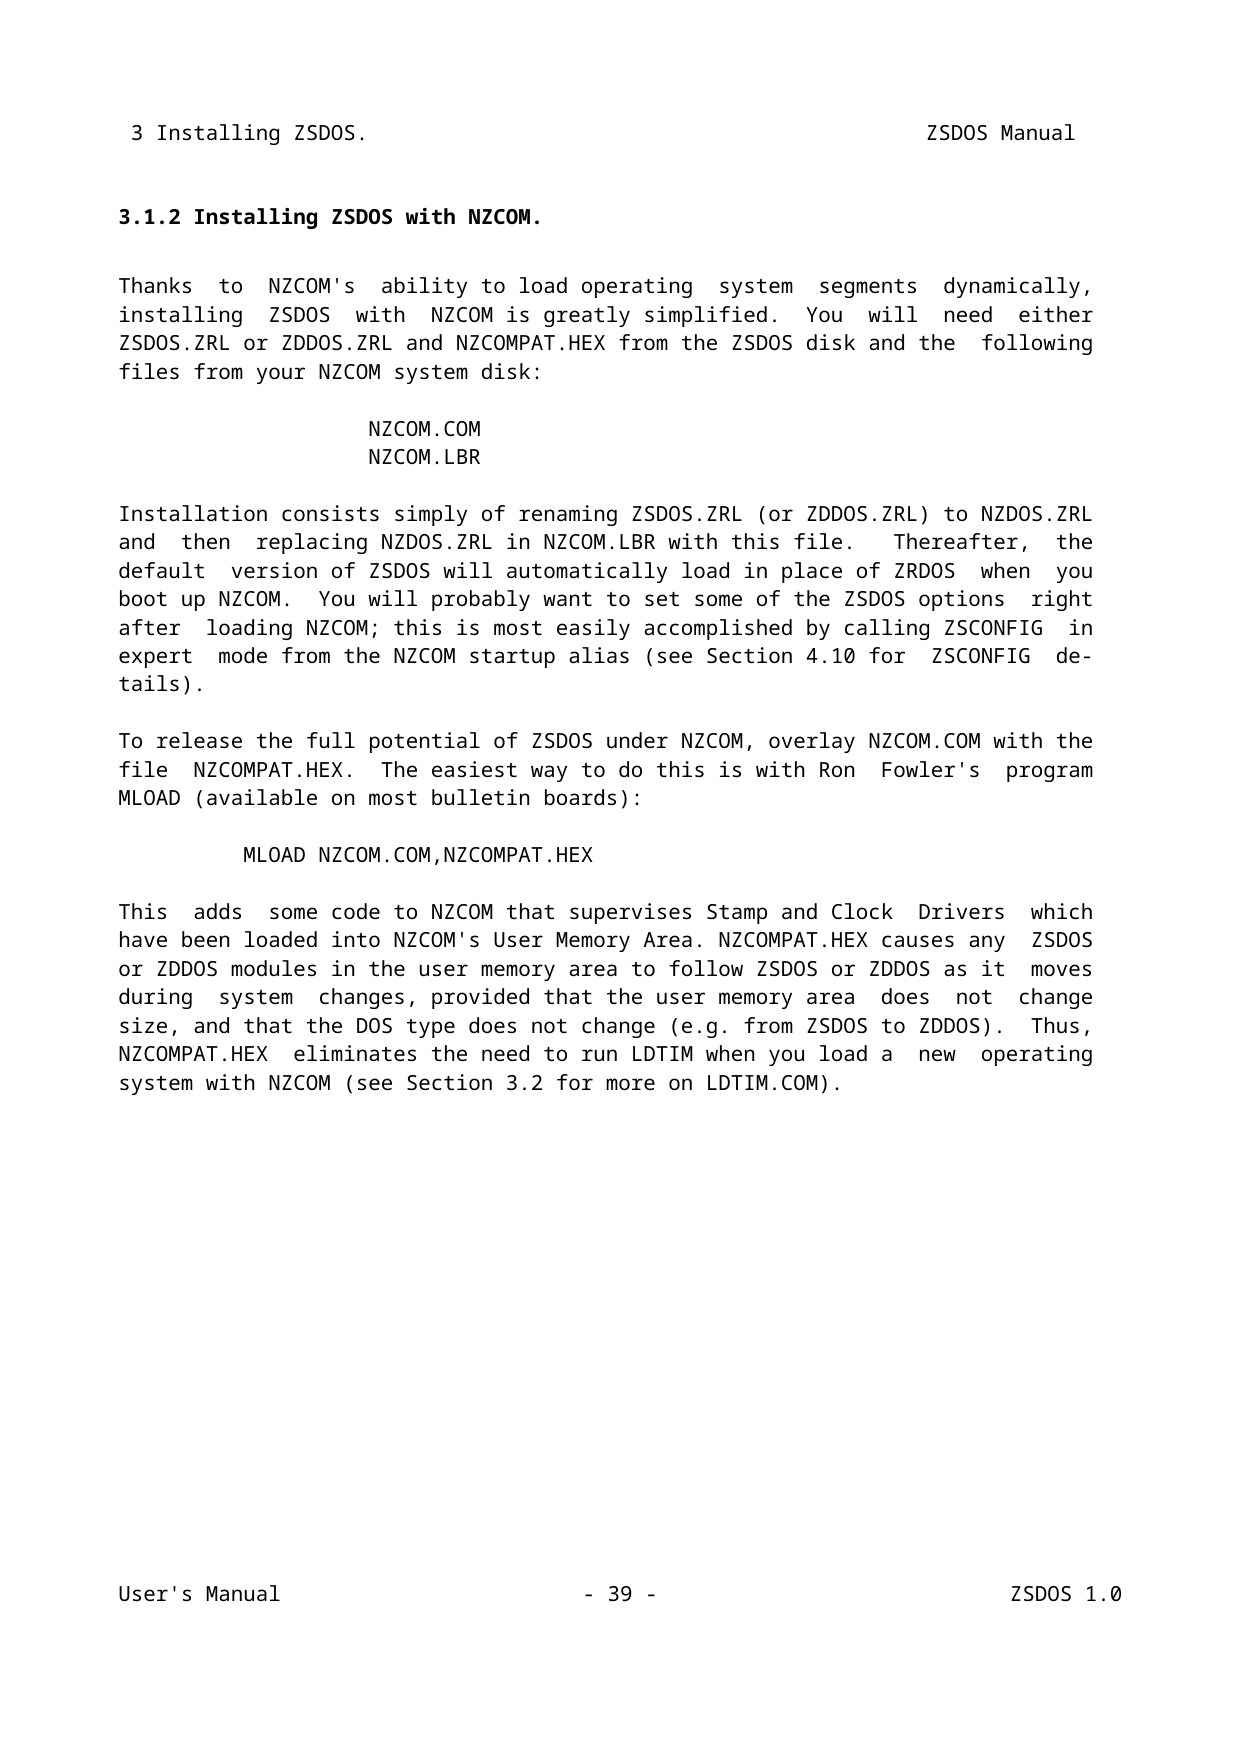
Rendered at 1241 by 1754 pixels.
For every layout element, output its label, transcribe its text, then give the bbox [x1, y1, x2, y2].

text MLOAD (available on most bulletin boards): [118, 783, 1122, 812]
text tails). [118, 669, 1122, 698]
text have been loaded into NZCOM's User Memory Area. NZCOMPAT.HEX causes any ZSDOS [118, 926, 1122, 954]
text or ZDDOS modules in the user memory area to follow ZSDOS or ZDDOS as it moves [118, 954, 1122, 982]
text and then replacing NZDOS.ZRL in NZCOM.LBR with this file. Thereafter, the [118, 527, 1122, 556]
text To release the full potential of ZSDOS under NZCOM, overlay NZCOM.COM with the [118, 726, 1122, 755]
text installing ZSDOS with NZCOM is greatly simplified. You will need either [118, 300, 1122, 328]
subtitle 3.1.2 Installing ZSDOS with NZCOM. [118, 202, 1122, 231]
text NZCOM.LBR [118, 442, 1122, 471]
text files from your NZCOM system disk: [118, 357, 1122, 385]
text Thanks to NZCOM's ability to load operating system segments dynamically, [118, 271, 1122, 300]
text file NZCOMPAT.HEX. The easiest way to do this is with Ron Fowler's program [118, 755, 1122, 783]
text size, and that the DOS type does not change (e.g. from ZSDOS to ZDDOS). Thus, [118, 1011, 1122, 1039]
text NZCOMPAT.HEX eliminates the need to run LDTIM when you load a new operating [118, 1039, 1122, 1068]
text Installation consists simply of renaming ZSDOS.ZRL (or ZDDOS.ZRL) to NZDOS.ZRL [118, 499, 1122, 527]
text after loading NZCOM; this is most easily accomplished by calling ZSCONFIG in [118, 613, 1122, 641]
text default version of ZSDOS will automatically load in place of ZRDOS when you [118, 556, 1122, 584]
text expert mode from the NZCOM startup alias (see Section 4.10 for ZSCONFIG de- [118, 641, 1122, 669]
text MLOAD NZCOM.COM,NZCOMPAT.HEX [118, 840, 1122, 869]
text boot up NZCOM. You will probably want to set some of the ZSDOS options right [118, 584, 1122, 613]
text ZSDOS.ZRL or ZDDOS.ZRL and NZCOMPAT.HEX from the ZSDOS disk and the following [118, 328, 1122, 357]
text This adds some code to NZCOM that supervises Stamp and Clock Drivers which [118, 897, 1122, 926]
text system with NZCOM (see Section 3.2 for more on LDTIM.COM). [118, 1068, 1122, 1096]
text during system changes, provided that the user memory area does not change [118, 982, 1122, 1011]
text NZCOM.COM [118, 414, 1122, 442]
